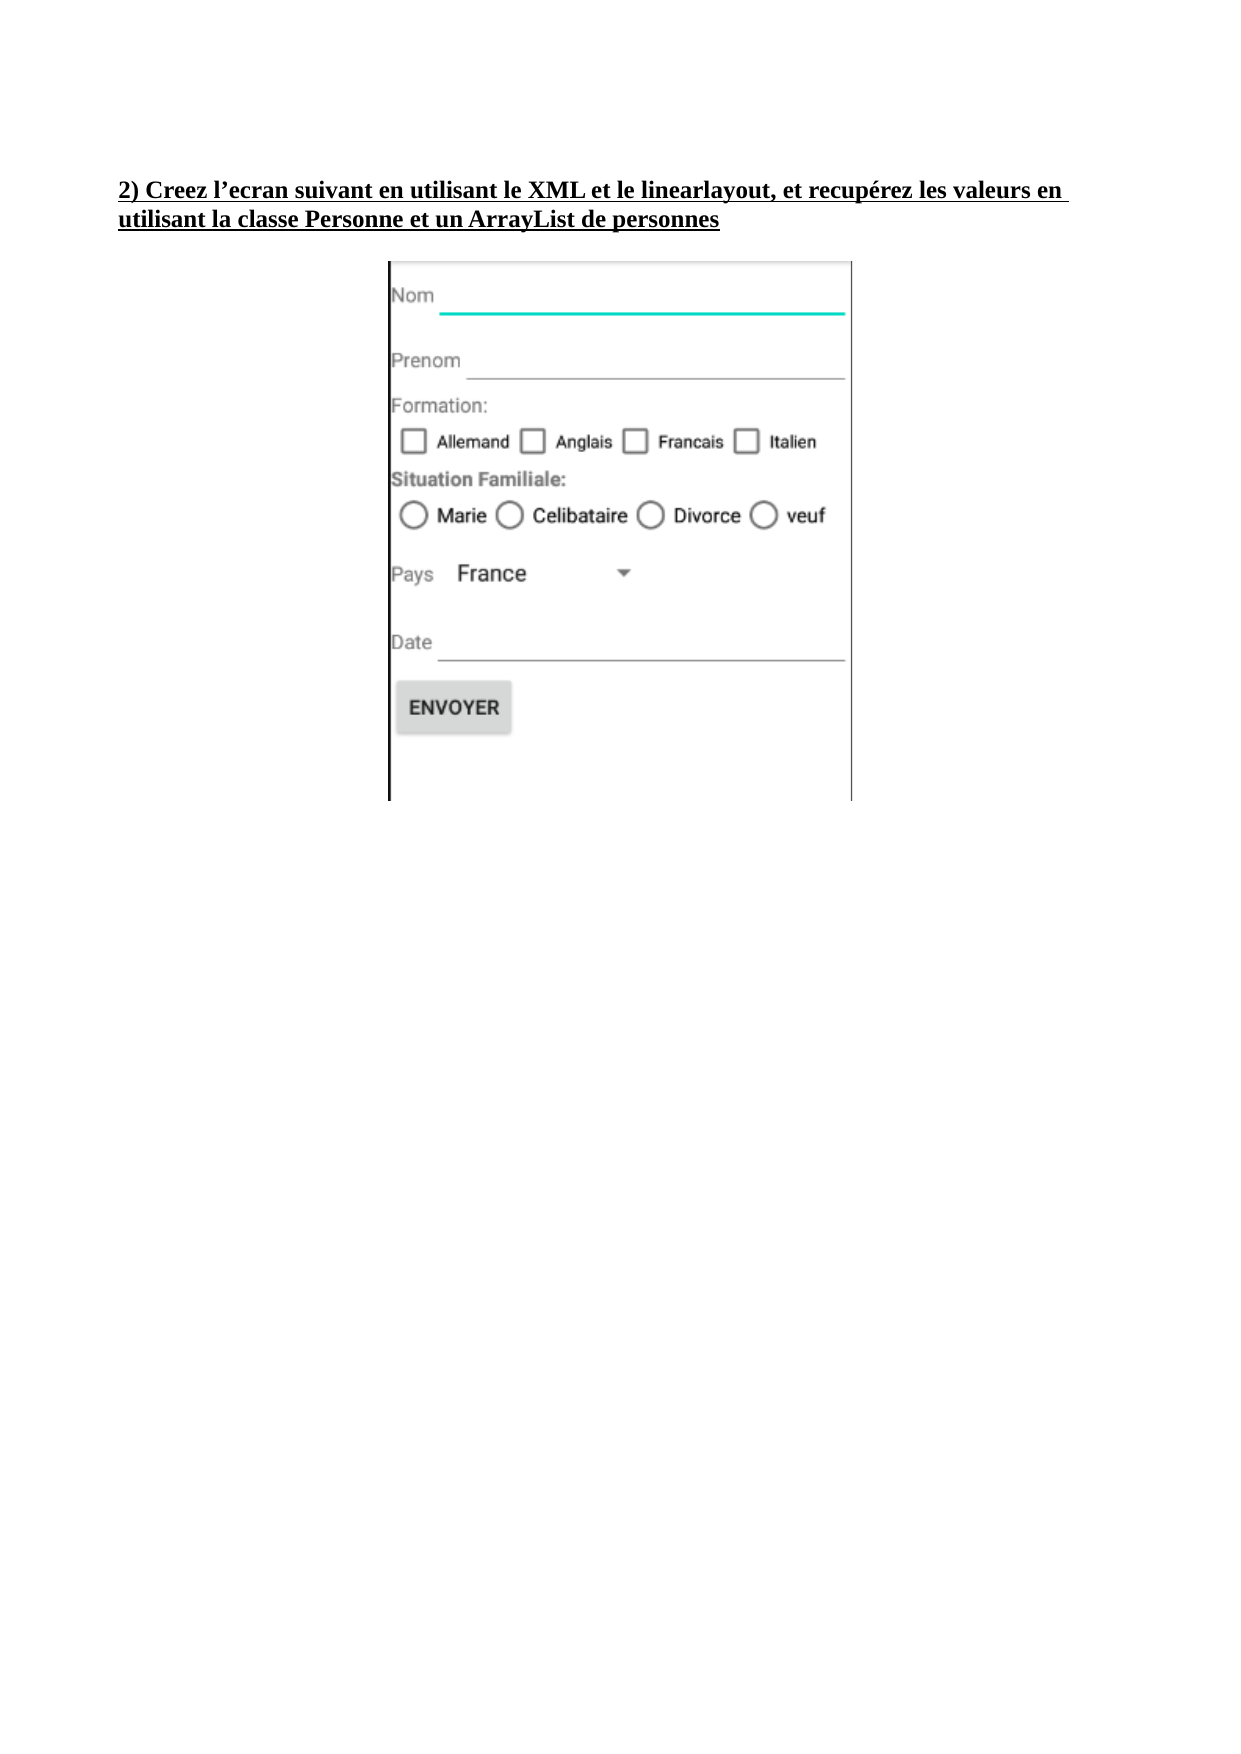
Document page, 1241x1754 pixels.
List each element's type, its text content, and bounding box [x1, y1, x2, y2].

picture [388, 261, 853, 801]
text 2) Creez l’ecran suivant en utilisant le XML et le linearlayout, et recupérez les valeurs en utilisant la classe Personne et un ArrayList de personnes [118, 176, 1122, 233]
